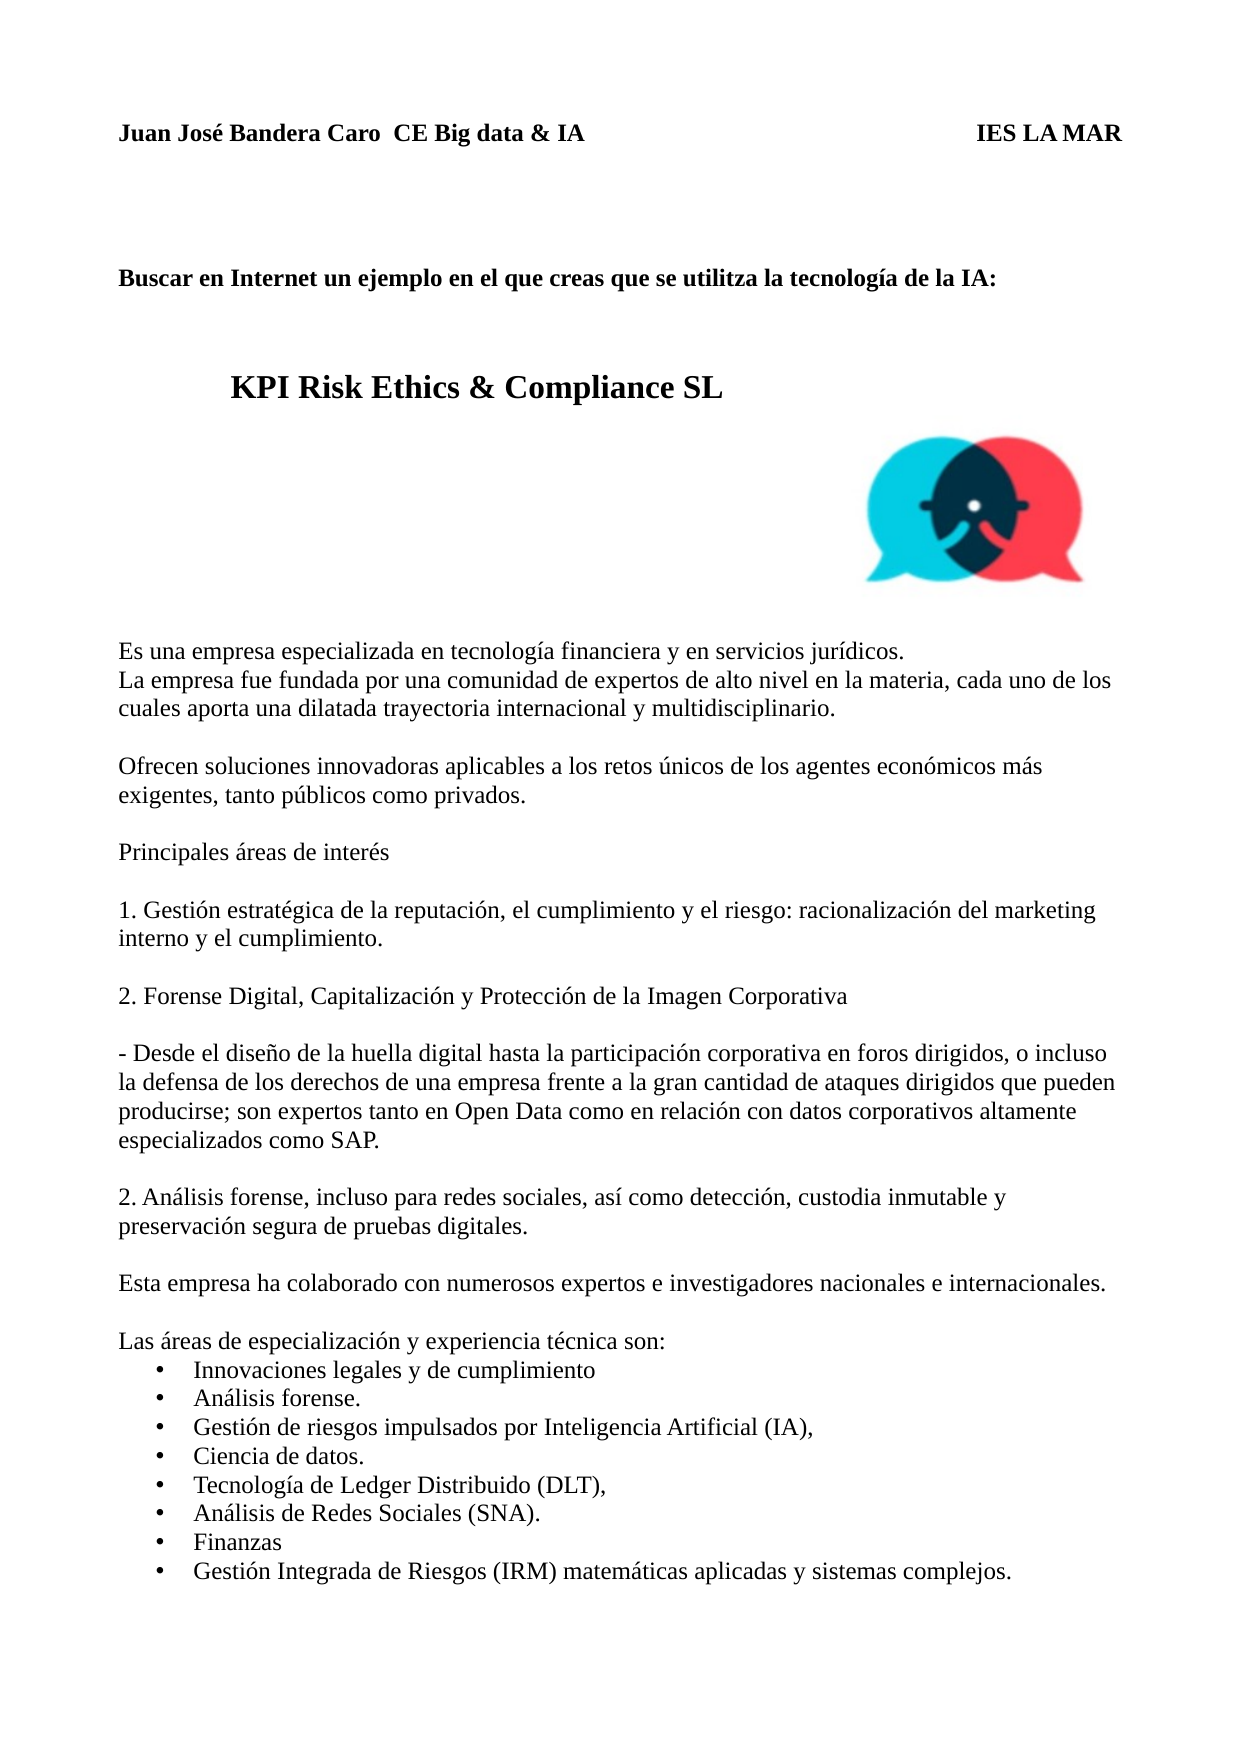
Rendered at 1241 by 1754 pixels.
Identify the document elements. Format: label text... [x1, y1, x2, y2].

list Ciencia de datos. [156, 1441, 1122, 1470]
list Tecnología de Ledger Distribuido (DLT), [156, 1470, 1122, 1498]
text Principales áreas de interés 1. Gestión estratégica de la reputación, el cumplimiento y el riesgo: racionalización del marketing interno y el cumplimiento. 2. Forense Digital, Capitalización y Protección de la Imagen Corporativa [118, 837, 1122, 1010]
text - Desde el diseño de la huella digital hasta la participación corporativa en foros dirigidos, o incluso la defensa de los derechos de una empresa frente a la gran cantidad de ataques dirigidos que pueden producirse; son expertos tanto en Open Data como en relación con datos corporativos altamente especializados como SAP. 2. Análisis forense, incluso para redes sociales, así como detección, custodia inmutable y preservación segura de pruebas digitales. Esta empresa ha colaborado con numerosos expertos e investigadores nacionales e internacionales. Las áreas de especialización y experiencia técnica son: [118, 1038, 1122, 1355]
text Es una empresa especializada en tecnología financiera y en servicios jurídicos. [118, 636, 1122, 665]
list Gestión Integrada de Riesgos (IRM) matemáticas aplicadas y sistemas complejos. [156, 1556, 1122, 1585]
list Análisis de Redes Sociales (SNA). [156, 1498, 1122, 1527]
text Ofrecen soluciones innovadoras aplicables a los retos únicos de los agentes económicos más exigentes, tanto públicos como privados. [118, 751, 1122, 808]
text KPI Risk Ethics & Compliance SL [118, 368, 1122, 406]
list Innovaciones legales y de cumplimiento [156, 1355, 1122, 1383]
text Buscar en Internet un ejemplo en el que creas que se utilitza la tecnología de la IA: [118, 263, 1122, 291]
picture [842, 377, 1093, 627]
text La empresa fue fundada por una comunidad de expertos de alto nivel en la materia, cada uno de los cuales aporta una dilatada trayectoria internacional y multidisciplinario. [118, 665, 1122, 722]
list Gestión de riesgos impulsados por Inteligencia Artificial (IA), [156, 1412, 1122, 1441]
list Análisis forense. [156, 1383, 1122, 1412]
list Finanzas [156, 1527, 1122, 1556]
